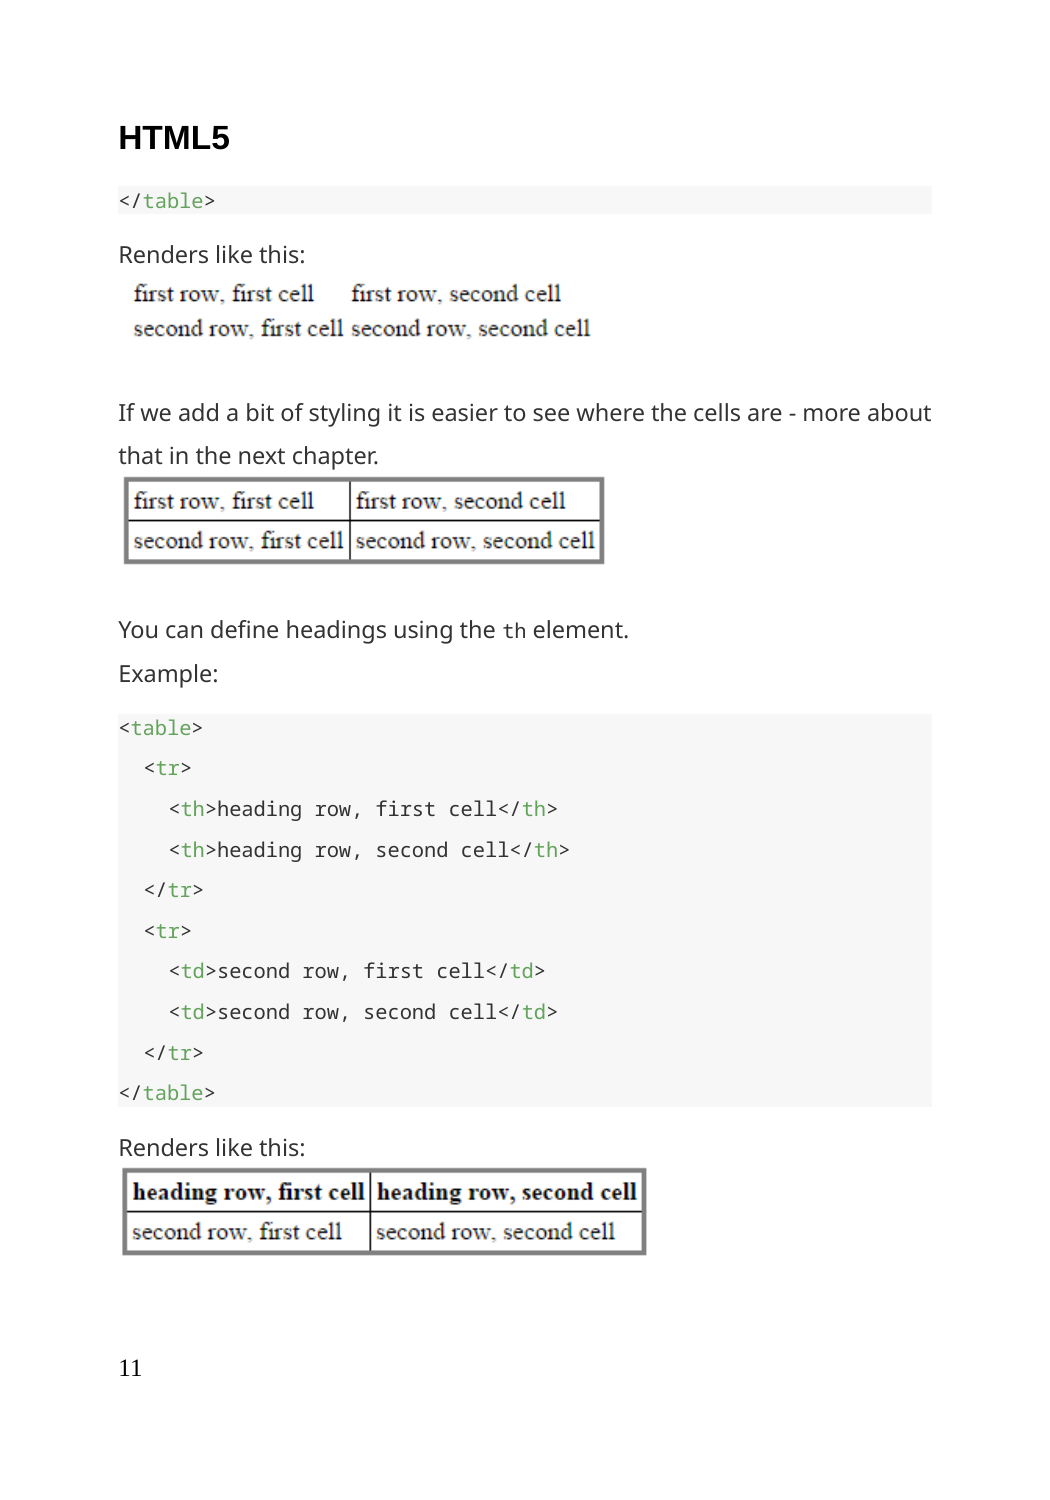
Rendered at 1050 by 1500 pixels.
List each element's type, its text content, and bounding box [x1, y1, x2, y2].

picture [118, 471, 617, 577]
picture [118, 270, 614, 360]
text <table> [118, 714, 932, 742]
text Renders like this: [118, 1119, 932, 1264]
text <th>heading row, first cell</th> [118, 794, 932, 823]
text You can define headings using the th element. [118, 601, 932, 645]
text Renders like this: [118, 226, 932, 359]
text </table> [118, 186, 932, 214]
text <td>second row, first cell</td> [118, 957, 932, 985]
text </tr> [118, 876, 932, 904]
text <tr> [118, 916, 932, 944]
text </tr> [118, 1038, 932, 1066]
picture [118, 1162, 656, 1265]
text </table> [118, 1079, 932, 1107]
text <td>second row, second cell</td> [118, 998, 932, 1026]
text <tr> [118, 754, 932, 782]
text If we add a bit of styling it is easier to see where the cells are - more about that in the next chapter. [118, 384, 932, 576]
text <th>heading row, second cell</th> [118, 835, 932, 863]
text Example: [118, 645, 932, 689]
